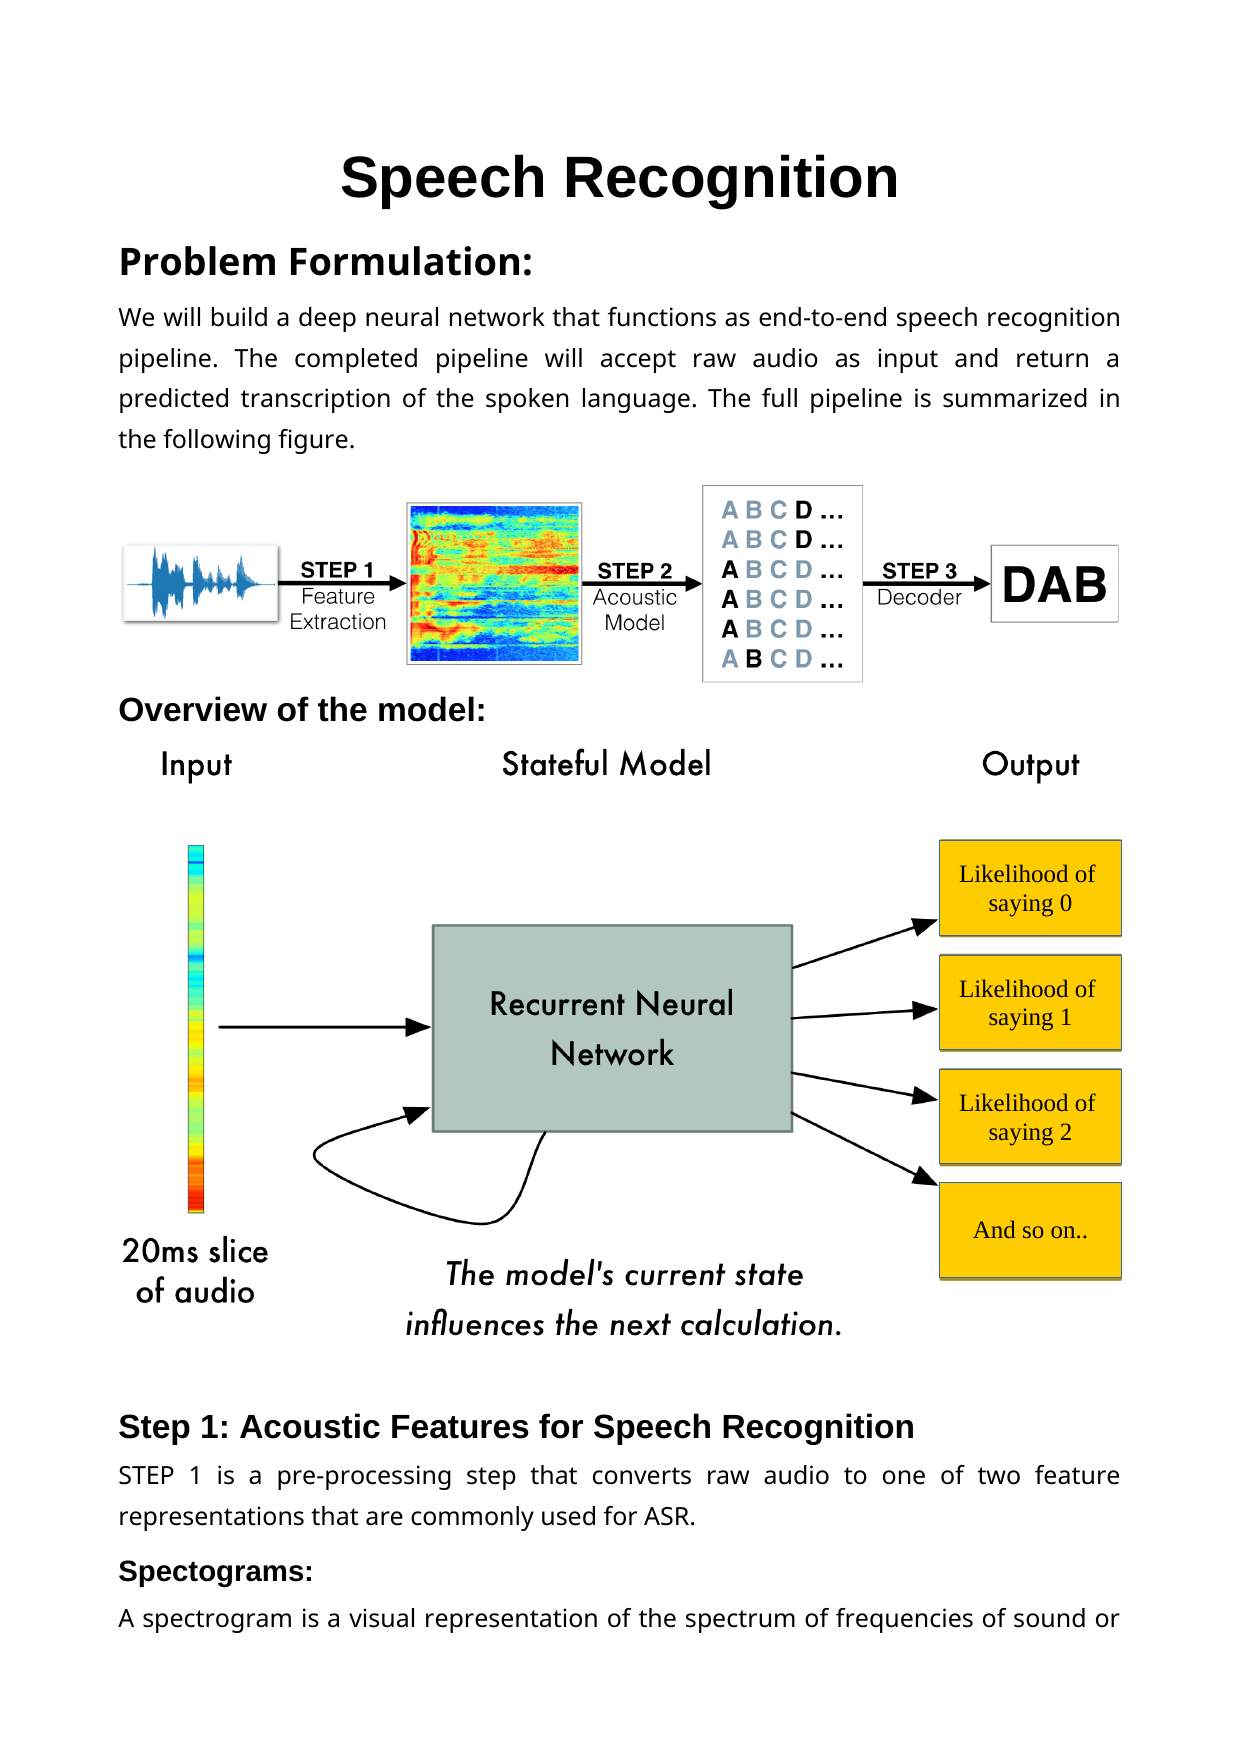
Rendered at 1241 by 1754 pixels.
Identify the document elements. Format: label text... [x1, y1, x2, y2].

text STEP 1 is a pre-processing step that converts raw audio to one of two feature representations that are commonly used for ASR. [118, 1458, 1122, 1533]
picture [118, 477, 1123, 690]
title Speech Recognition [118, 143, 1122, 210]
text A spectrogram is a visual representation of the spectrum of frequencies of sound or [118, 1600, 1122, 1634]
subtitle Problem Formulation: [118, 235, 1122, 287]
picture [118, 741, 1123, 1346]
subtitle Step 1: Acoustic Features for Speech Recognition [118, 1407, 1122, 1445]
text We will build a deep neural network that functions as end-to-end speech recognition pipeline. The completed pipeline will accept raw audio as input and return a predicted transcription of the spoken language. The full pipeline is summarized in the following figure. [118, 299, 1122, 456]
subtitle Overview of the model: [118, 690, 1122, 728]
subtitle Spectograms: [118, 1554, 1122, 1588]
